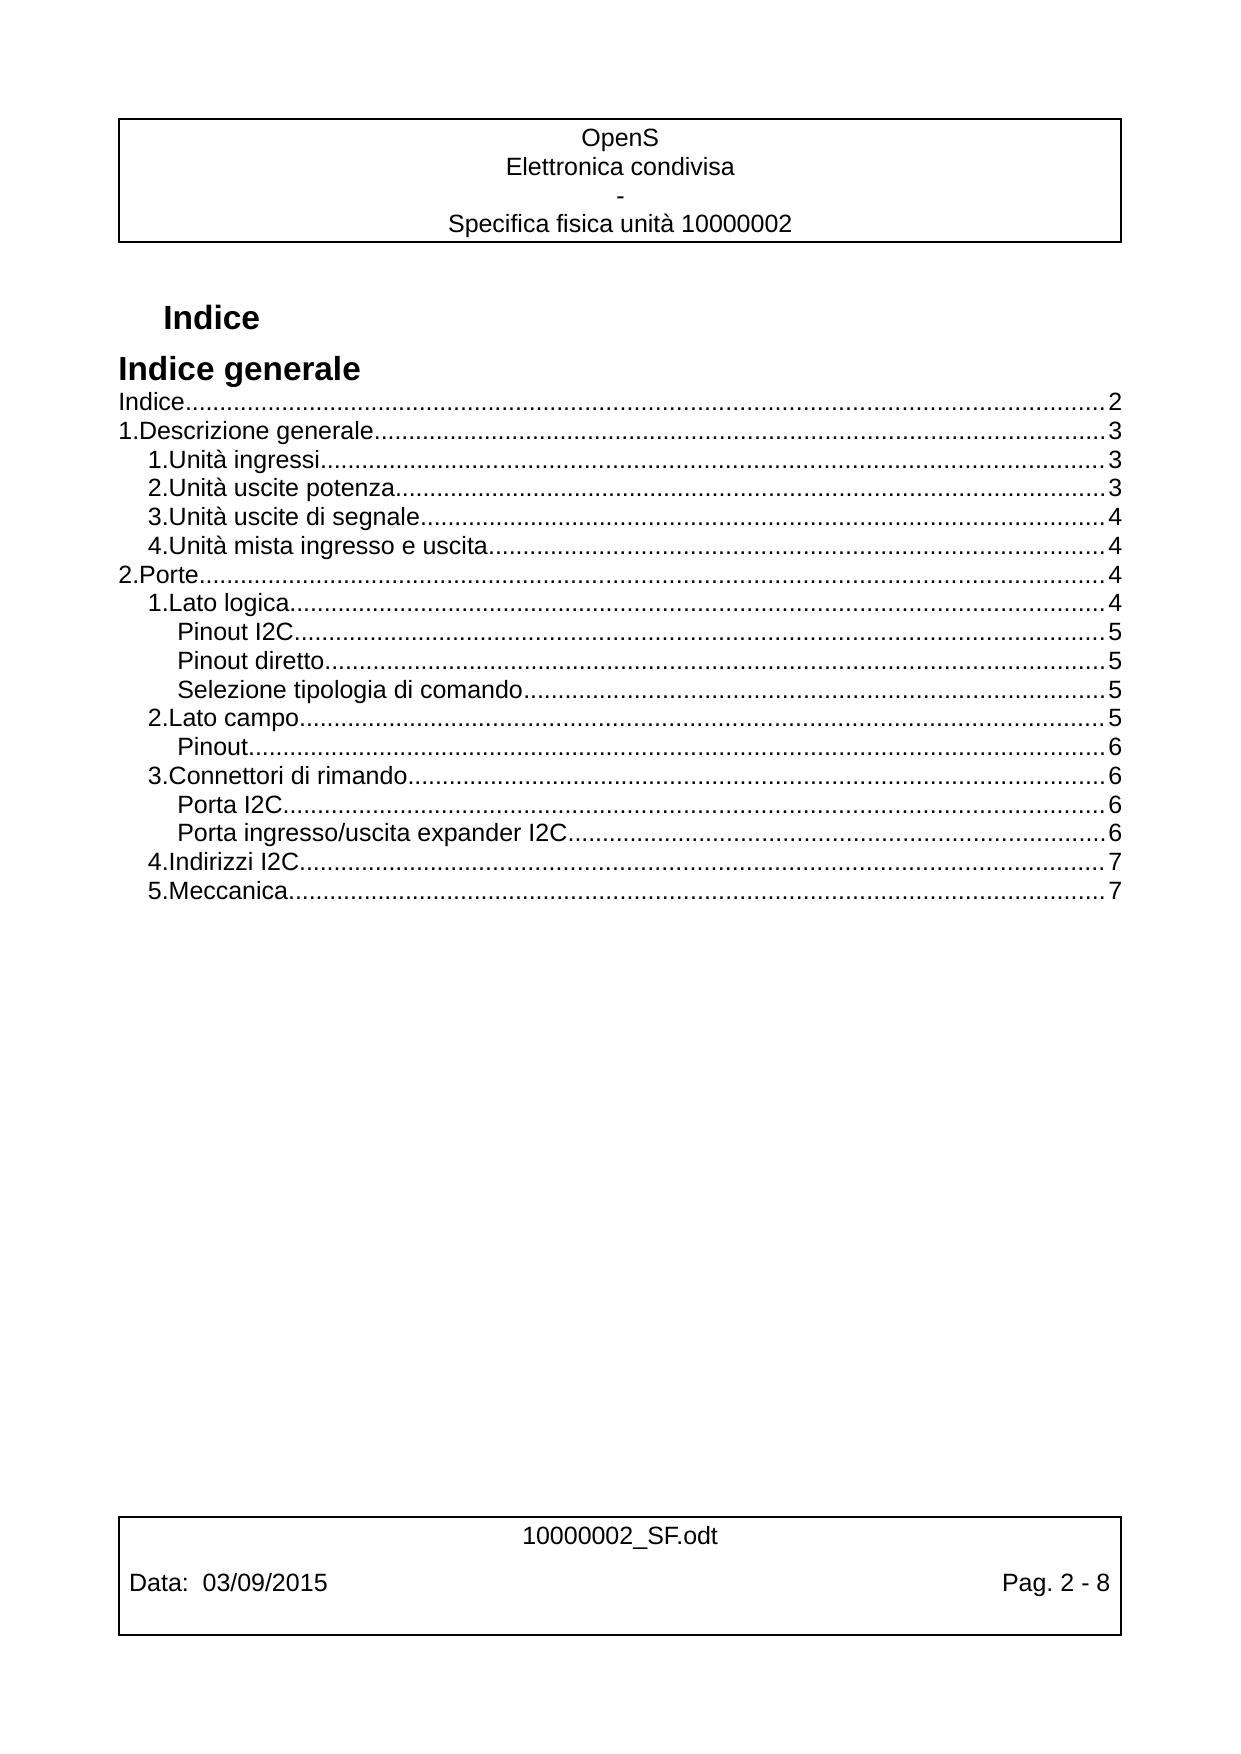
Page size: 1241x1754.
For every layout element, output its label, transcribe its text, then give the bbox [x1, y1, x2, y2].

subtitle Indice generale [118, 349, 1122, 387]
text 5.Meccanica 7 [148, 876, 1122, 905]
text Pinout 6 [177, 732, 1122, 761]
text 4.Unità mista ingresso e uscita 4 [148, 531, 1122, 560]
text 3.Unità uscite di segnale 4 [148, 502, 1122, 531]
subtitle Indice [118, 298, 1122, 336]
text Pinout I2C 5 [177, 617, 1122, 646]
text 1.Unità ingressi 3 [148, 445, 1122, 473]
text 2.Lato campo 5 [148, 703, 1122, 732]
text Selezione tipologia di comando 5 [177, 675, 1122, 703]
text Indice 2 [118, 387, 1122, 416]
text Porta I2C 6 [177, 790, 1122, 818]
text 1.Descrizione generale 3 [118, 416, 1122, 445]
text 2.Unità uscite potenza 3 [148, 473, 1122, 502]
text 3.Connettori di rimando 6 [148, 761, 1122, 790]
text 4.Indirizzi I2C 7 [148, 847, 1122, 876]
text 1.Lato logica 4 [148, 588, 1122, 617]
text Porta ingresso/uscita expander I2C 6 [177, 818, 1122, 847]
text 2.Porte 4 [118, 560, 1122, 588]
text Pinout diretto 5 [177, 646, 1122, 675]
